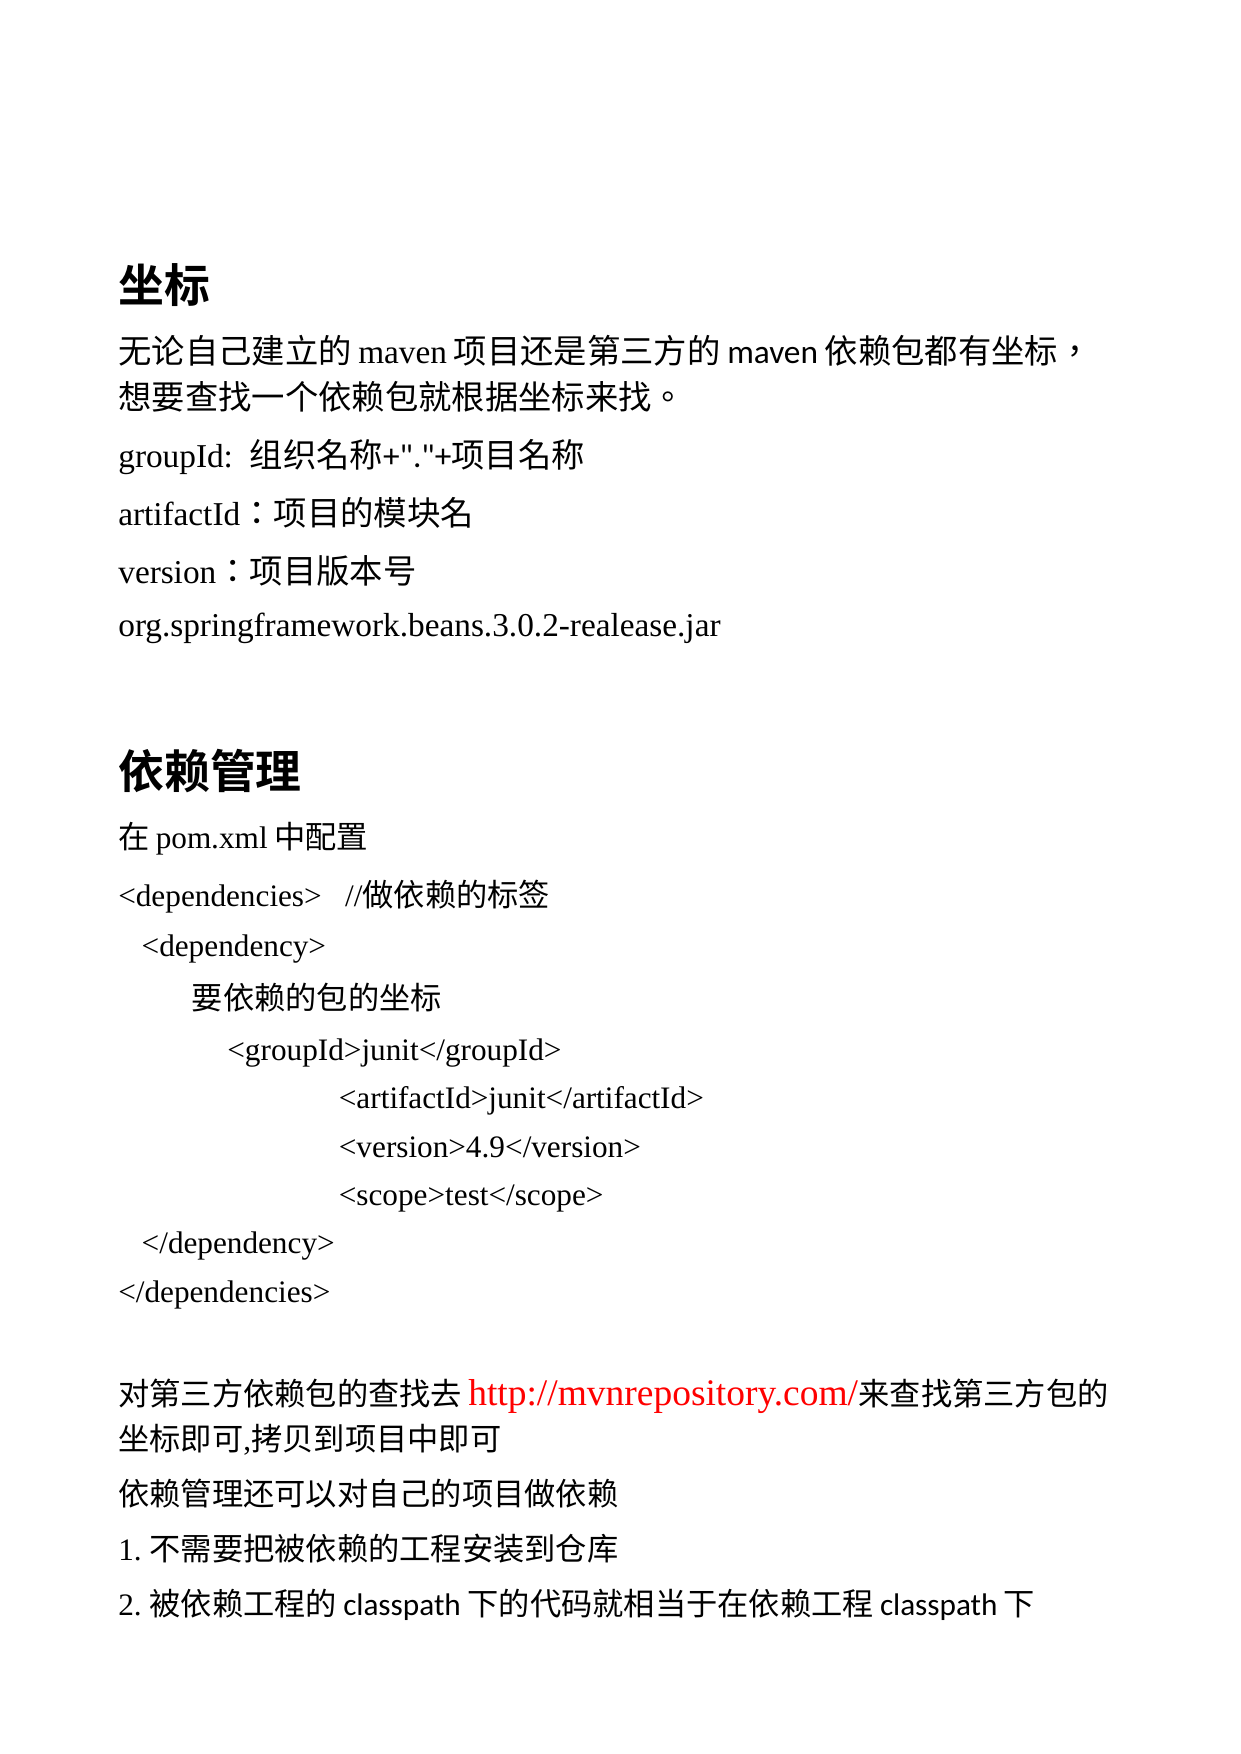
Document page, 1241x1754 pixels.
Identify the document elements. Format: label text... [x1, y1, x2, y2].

text <dependency> [118, 927, 1122, 963]
text 坐标 [118, 249, 1122, 316]
text 依赖管理 [118, 736, 1122, 802]
text 要依赖的包的坐标 [118, 976, 1122, 1018]
text 对第三方依赖包的查找去http://mvnrepository.com/来查找第三方包的坐标即可,拷贝到项目中即可 [118, 1370, 1122, 1460]
text org.springframework.beans.3.0.2-realease.jar [118, 605, 1122, 644]
text artifactId：项目的模块名 [118, 489, 1122, 535]
text 2. 被依赖工程的classpath下的代码就相当于在依赖工程classpath下 [118, 1582, 1122, 1625]
text 依赖管理还可以对自己的项目做依赖 [118, 1472, 1122, 1515]
text 1. 不需要把被依赖的工程安装到仓库 [118, 1527, 1122, 1570]
text 无论自己建立的maven项目还是第三方的maven依赖包都有坐标，想要查找一个依赖包就根据坐标来找。 [118, 328, 1122, 419]
text <scope>test</scope> [118, 1176, 1122, 1212]
text </dependencies> [118, 1273, 1122, 1309]
text <artifactId>junit</artifactId> [118, 1079, 1122, 1115]
text 在pom.xml中配置 [118, 815, 1122, 857]
text groupId: 组织名称+"."+项目名称 [118, 432, 1122, 477]
text </dependency> [118, 1225, 1122, 1261]
text <version>4.9</version> [118, 1128, 1122, 1164]
text <groupId>junit</groupId> [118, 1031, 1122, 1067]
text version：项目版本号 [118, 547, 1122, 593]
text <dependencies> //做依赖的标签 [118, 870, 1122, 915]
